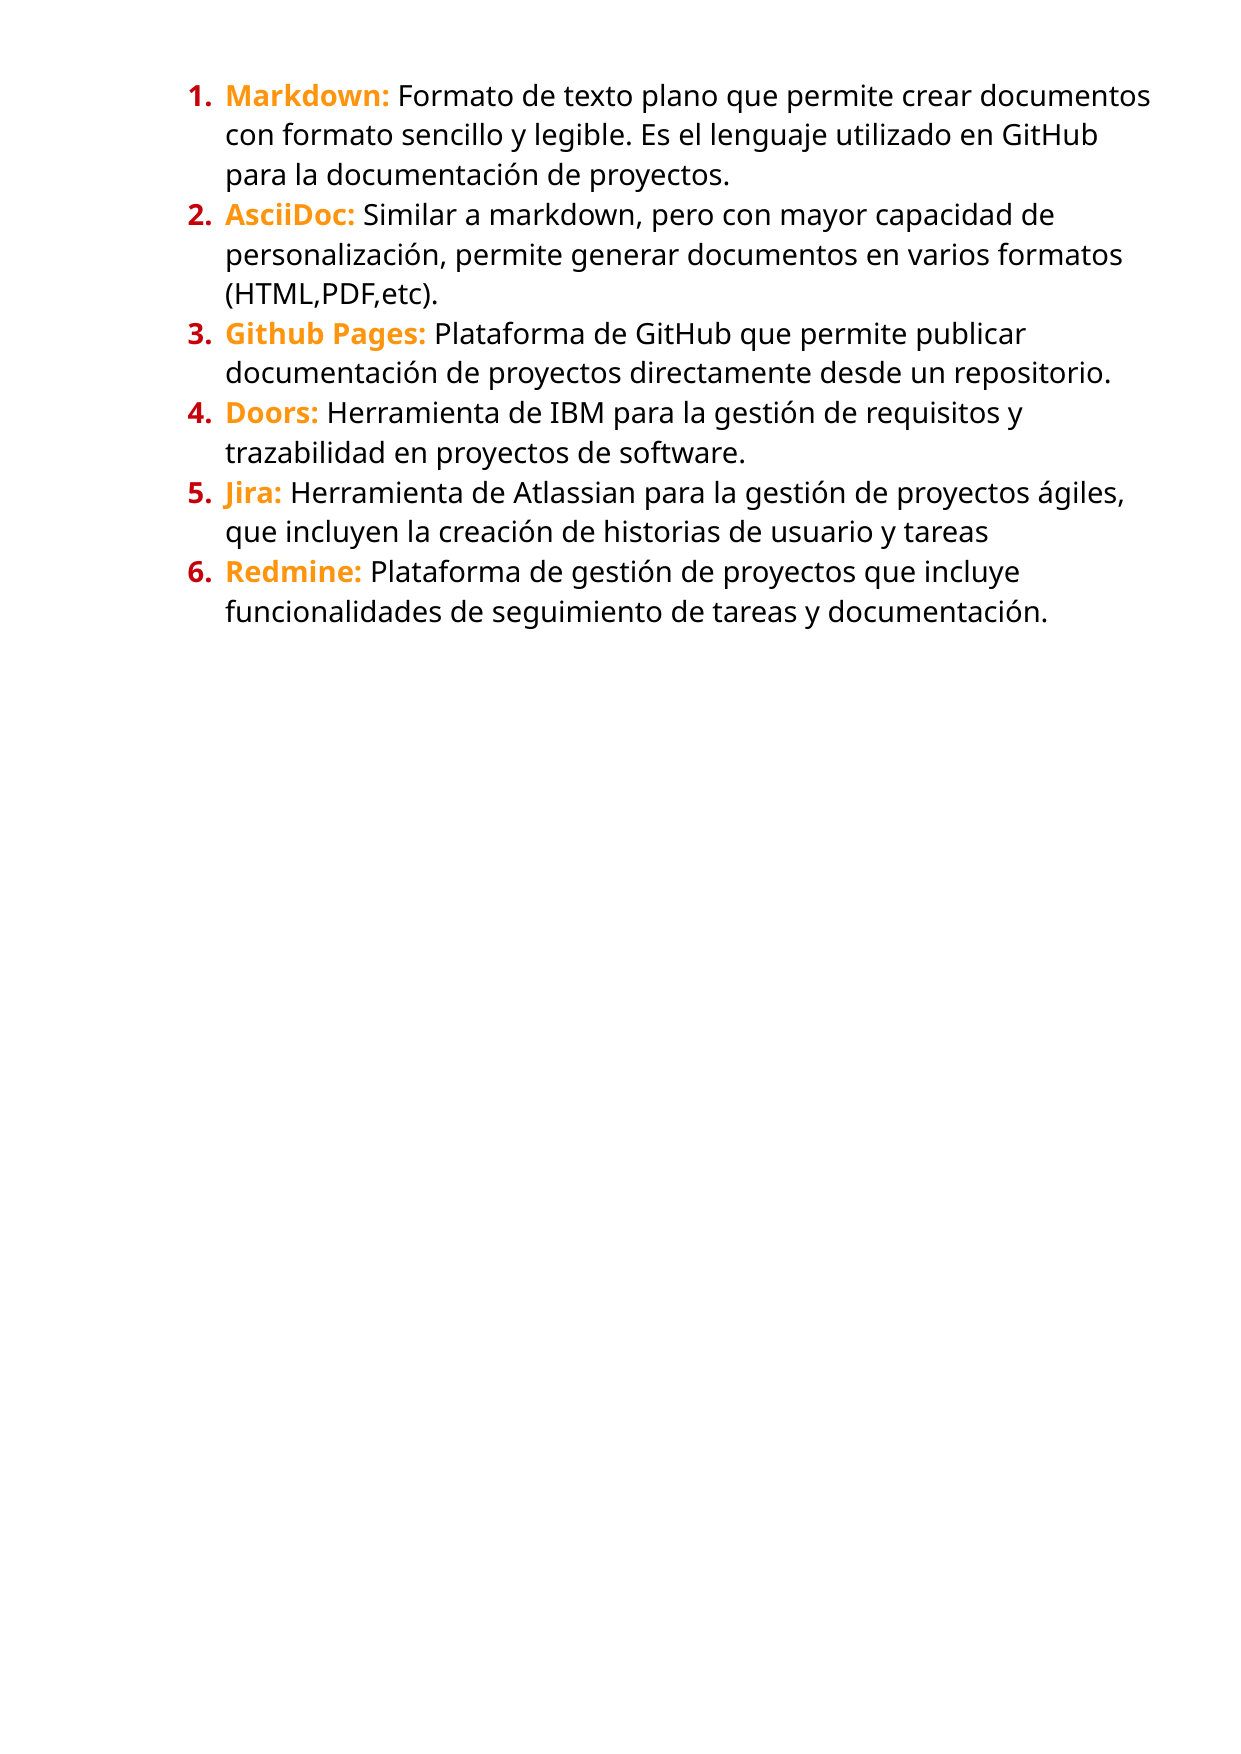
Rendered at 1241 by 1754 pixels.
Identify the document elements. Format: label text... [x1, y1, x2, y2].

list Markdown: Formato de texto plano que permite crear documentos con formato sencillo y legible. Es el lenguaje utilizado en GitHub para la documentación de proyectos. [187, 75, 1165, 194]
list Github Pages: Plataforma de GitHub que permite publicar documentación de proyectos directamente desde un repositorio. [187, 313, 1165, 392]
list Doors: Herramienta de IBM para la gestión de requisitos y trazabilidad en proyectos de software. [187, 392, 1165, 472]
list Redmine: Plataforma de gestión de proyectos que incluye funcionalidades de seguimiento de tareas y documentación. [187, 551, 1165, 631]
list Jira: Herramienta de Atlassian para la gestión de proyectos ágiles, que incluyen la creación de historias de usuario y tareas [187, 472, 1165, 551]
list AsciiDoc: Similar a markdown, pero con mayor capacidad de personalización, permite generar documentos en varios formatos (HTML,PDF,etc). [187, 194, 1165, 313]
